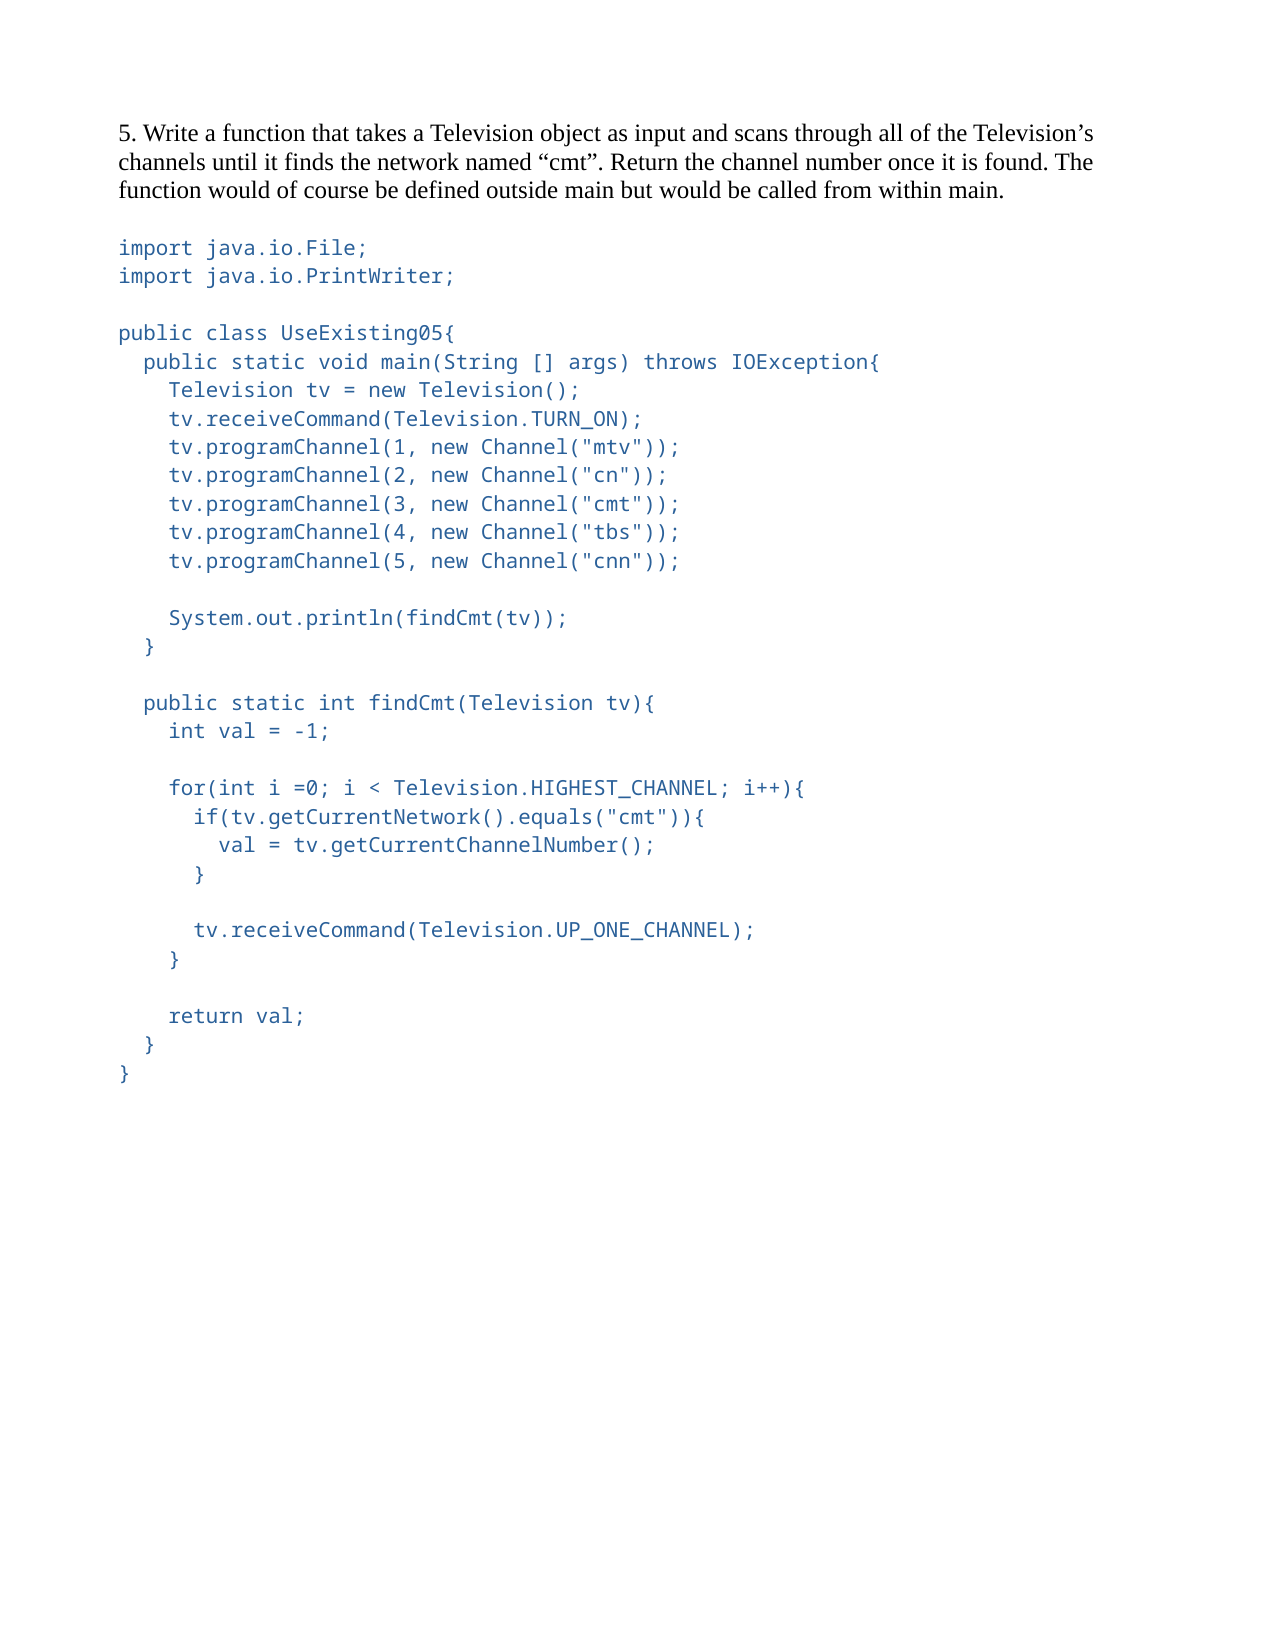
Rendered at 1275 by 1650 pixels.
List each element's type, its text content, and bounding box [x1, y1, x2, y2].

text tv.programChannel(3, new Channel("cmt")); [118, 489, 1157, 517]
text int val = -1; [118, 717, 1157, 745]
text System.out.println(findCmt(tv)); [118, 603, 1157, 631]
text public class UseExisting05{ [118, 318, 1157, 347]
text tv.programChannel(1, new Channel("mtv")); [118, 432, 1157, 461]
text if(tv.getCurrentNetwork().equals("cmt")){ [118, 802, 1157, 830]
text tv.programChannel(2, new Channel("cn")); [118, 461, 1157, 489]
text val = tv.getCurrentChannelNumber(); [118, 830, 1157, 859]
text tv.programChannel(4, new Channel("tbs")); [118, 517, 1157, 546]
text for(int i =0; i < Television.HIGHEST_CHANNEL; i++){ [118, 773, 1157, 802]
text tv.receiveCommand(Television.UP_ONE_CHANNEL); [118, 916, 1157, 944]
text tv.receiveCommand(Television.TURN_ON); [118, 404, 1157, 432]
text Television tv = new Television(); [118, 375, 1157, 404]
text } [118, 944, 1157, 972]
text } [118, 631, 1157, 660]
text return val; [118, 1001, 1157, 1029]
text public static void main(String [] args) throws IOException{ [118, 347, 1157, 375]
text tv.programChannel(5, new Channel("cnn")); [118, 546, 1157, 574]
text } [118, 859, 1157, 887]
text } [118, 1058, 1157, 1086]
text public static int findCmt(Television tv){ [118, 688, 1157, 717]
text import java.io.File; [118, 233, 1157, 262]
text 5. Write a function that takes a Television object as input and scans through all of the Television’s channels until it finds the network named “cmt”. Return the channel number once it is found. The function would of course be defined outside main but would be called from within main. [118, 118, 1157, 204]
text } [118, 1029, 1157, 1058]
text import java.io.PrintWriter; [118, 262, 1157, 290]
